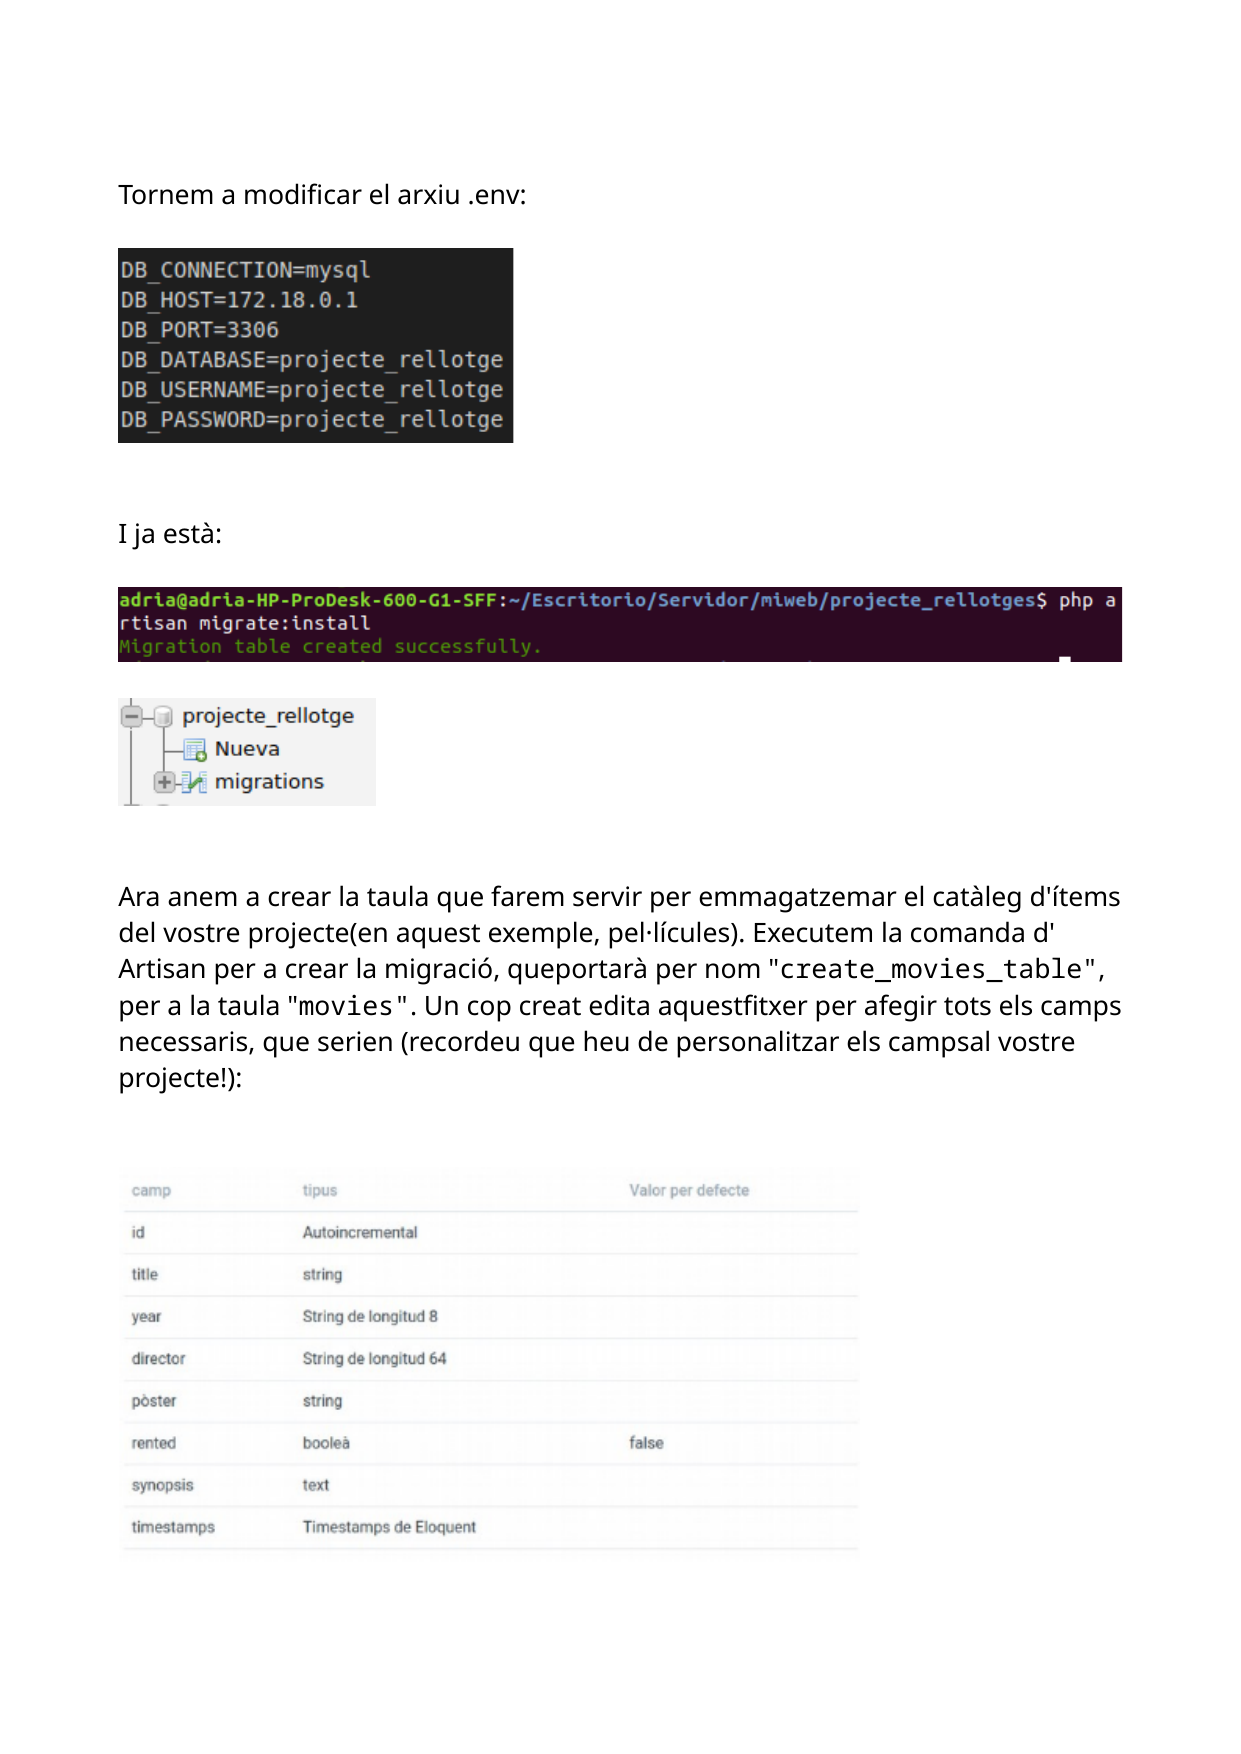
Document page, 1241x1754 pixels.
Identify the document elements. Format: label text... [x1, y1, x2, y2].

picture [118, 248, 514, 443]
picture [118, 587, 1123, 662]
text Ara anem a crear la taula que farem servir per emmagatzemar el catàleg d'ítems del vostre projecte(en aquest exemple, pel·lícules). Executem la comanda d' Artisan per a crear la migració, queportarà per nom "create_movies_table", per a la taula "movies". Un cop creat edita aquestfitxer per afegir tots els camps necessaris, que serien (recordeu que heu de personalitzar els campsal vostre projecte!): [118, 878, 1122, 1095]
picture [118, 1167, 861, 1562]
text Tornem a modificar el arxiu .env: [118, 176, 1122, 212]
text I ja està: [118, 515, 1122, 551]
picture [118, 698, 376, 806]
